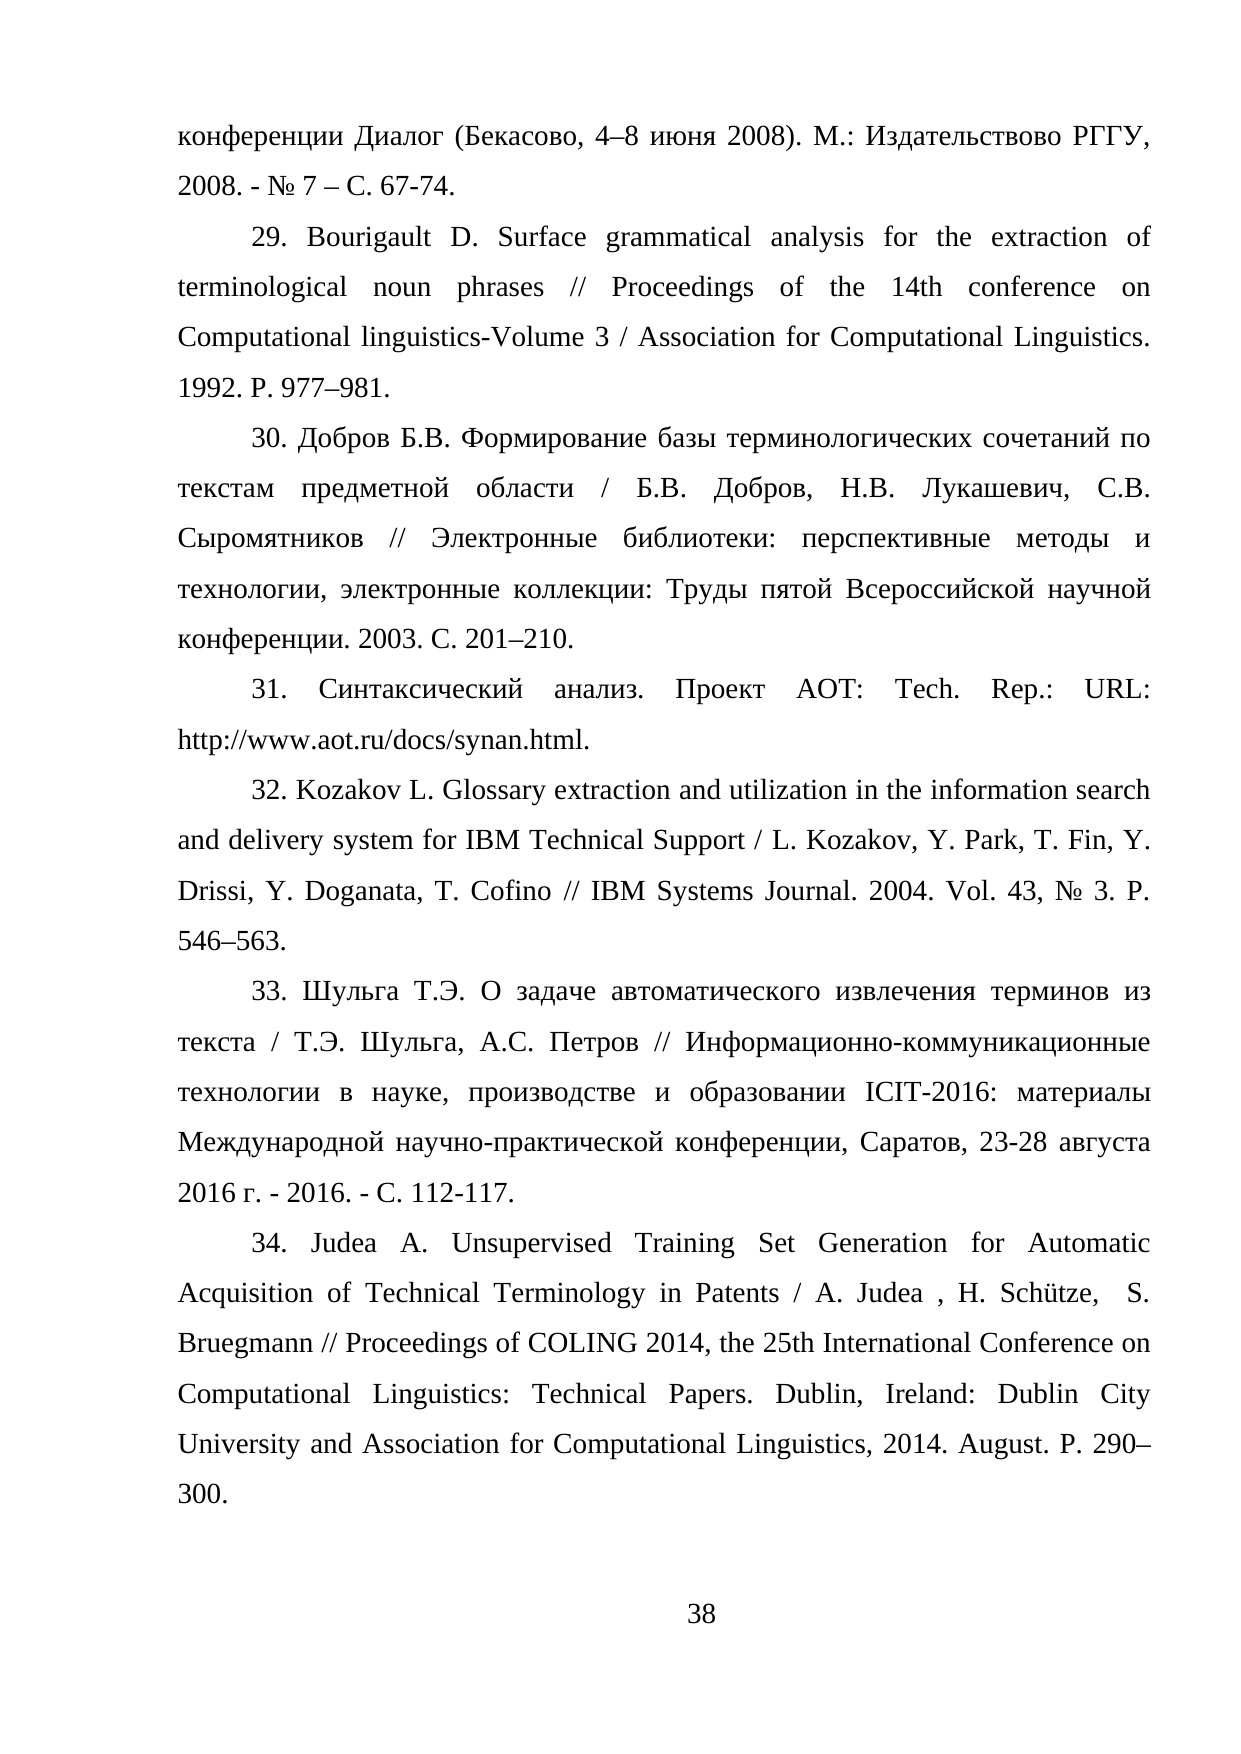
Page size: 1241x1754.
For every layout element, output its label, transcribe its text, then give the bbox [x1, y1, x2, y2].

text 32. Kozakov L. Glossary extraction and utilization in the information search and delivery system for IBM Technical Support / L. Kozakov, Y. Park, T. Fin, Y. Drissi, Y. Doganata, T. Cofino // IBM Systems Journal. 2004. Vol. 43, № 3. P. 546–563. [177, 772, 1152, 957]
text 34. Judea A. Unsupervised Training Set Generation for Automatic Acquisition of Technical Terminology in Patents / A. Judea , H. Schütze, S. Bruegmann // Proceedings of COLING 2014, the 25th International Conference on Computational Linguistics: Technical Papers. Dublin, Ireland: Dublin City University and Association for Computational Linguistics, 2014. August. P. 290–300. [177, 1225, 1152, 1510]
text 29. Bourigault D. Surface grammatical analysis for the extraction of terminological noun phrases // Proceedings of the 14th conference on Computational linguistics-Volume 3 / Association for Computational Linguistics. 1992. P. 977–981. [177, 219, 1152, 403]
text 30. Добров Б.В. Формирование базы терминологических сочетаний по текстам предметной области / Б.В. Добров, Н.В. Лукашевич, С.В. Сыромятников // Электронные библиотеки: перспективные методы и технологии, электронные коллекции: Труды пятой Всероссийской научной конференции. 2003. С. 201–210. [177, 420, 1152, 655]
text конференции Диалог (Бекасово, 4–8 июня 2008). М.: Издательствово РГГУ, 2008. - № 7 – С. 67-74. [177, 118, 1152, 202]
text 33. Шульга Т.Э. О задаче автоматического извлечения терминов из текста / Т.Э. Шульга, А.С. Петров // Информационно-коммуникационные технологии в науке, производстве и образовании ICIT-2016: материалы Международной научно-практической конференции, Саратов, 23-28 августа 2016 г. - 2016. - С. 112-117. [177, 973, 1152, 1208]
text 31. Синтаксический анализ. Проект АОТ: Tech. Rep.: URL: http://www.aot.ru/docs/synan.html. [177, 672, 1152, 755]
